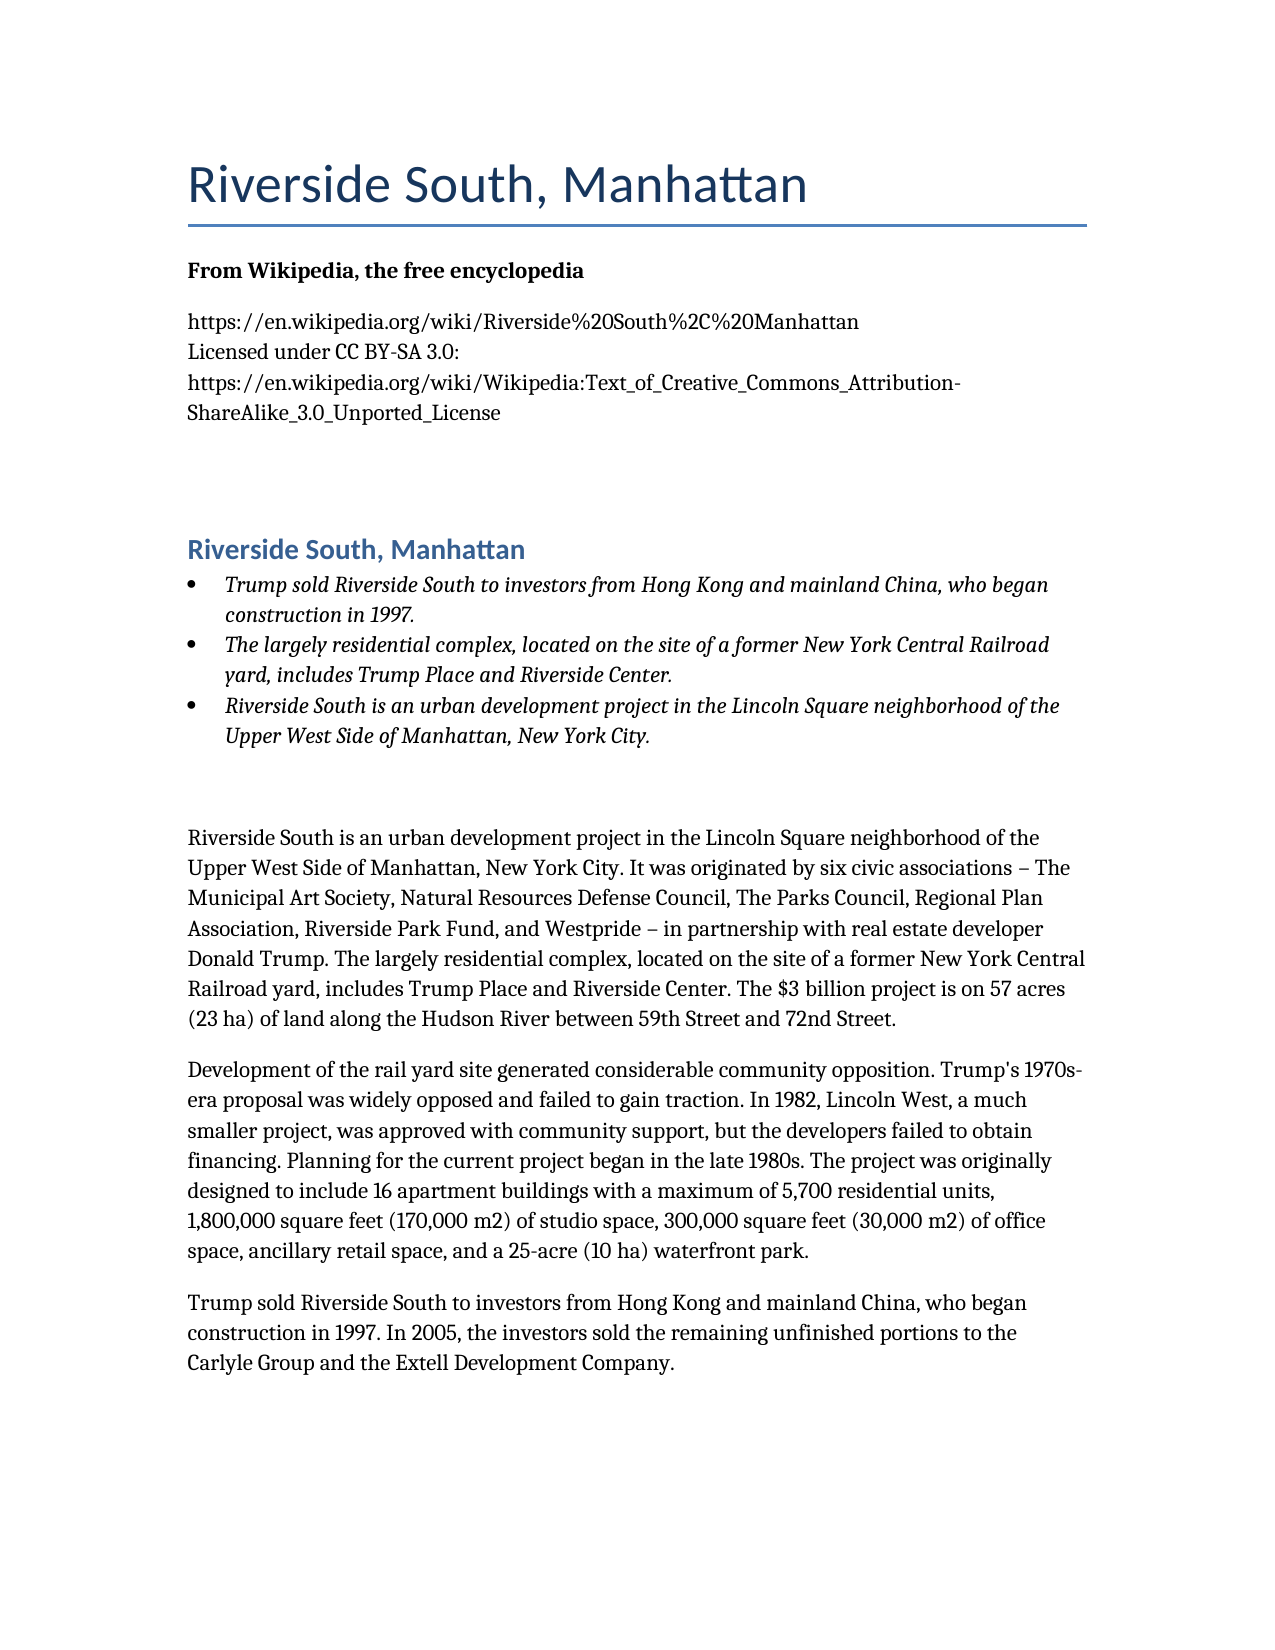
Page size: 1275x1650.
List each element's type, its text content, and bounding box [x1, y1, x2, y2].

text https://en.wikipedia.org/wiki/Riverside%20South%2C%20Manhattan Licensed under CC BY-SA 3.0: https://en.wikipedia.org/wiki/Wikipedia:Text_of_Creative_Commons_Attribution-ShareAlike_3.0_Unported_License [187, 309, 1087, 426]
subtitle Riverside South, Manhattan [187, 531, 1087, 566]
list Riverside South is an urban development project in the Lincoln Square neighborhood of the Upper West Side of Manhattan, New York City. [187, 692, 1087, 749]
text Riverside South is an urban development project in the Lincoln Square neighborhood of the Upper West Side of Manhattan, New York City. It was originated by six civic associations – The Municipal Art Society, Natural Resources Defense Council, The Parks Council, Regional Plan Association, Riverside Park Fund, and Westpride – in partnership with real estate developer Donald Trump. The largely residential complex, located on the site of a former New York Central Railroad yard, includes Trump Place and Riverside Center. The $3 billion project is on 57 acres (23 ha) of land along the Hudson River between 59th Street and 72nd Street. [187, 825, 1087, 1032]
text Development of the rail yard site generated considerable community opposition. Trump's 1970s-era proposal was widely opposed and failed to gain traction. In 1982, Lincoln West, a much smaller project, was approved with community support, but the developers failed to obtain financing. Planning for the current project began in the late 1980s. The project was originally designed to include 16 apartment buildings with a maximum of 5,700 residential units, 1,800,000 square feet (170,000 m2) of studio space, 300,000 square feet (30,000 m2) of office space, ancillary retail space, and a 25-acre (10 ha) waterfront park. [187, 1057, 1087, 1265]
text From Wikipedia, the free encyclopedia [187, 258, 1087, 284]
list Trump sold Riverside South to investors from Hong Kong and mainland China, who began construction in 1997. [187, 572, 1087, 628]
title Riverside South, Manhattan [187, 150, 1087, 227]
text Trump sold Riverside South to investors from Hong Kong and mainland China, who began construction in 1997. In 2005, the investors sold the remaining unfinished portions to the Carlyle Group and the Extell Development Company. [187, 1289, 1087, 1376]
list The largely residential complex, located on the site of a former New York Central Railroad yard, includes Trump Place and Riverside Center. [187, 632, 1087, 689]
